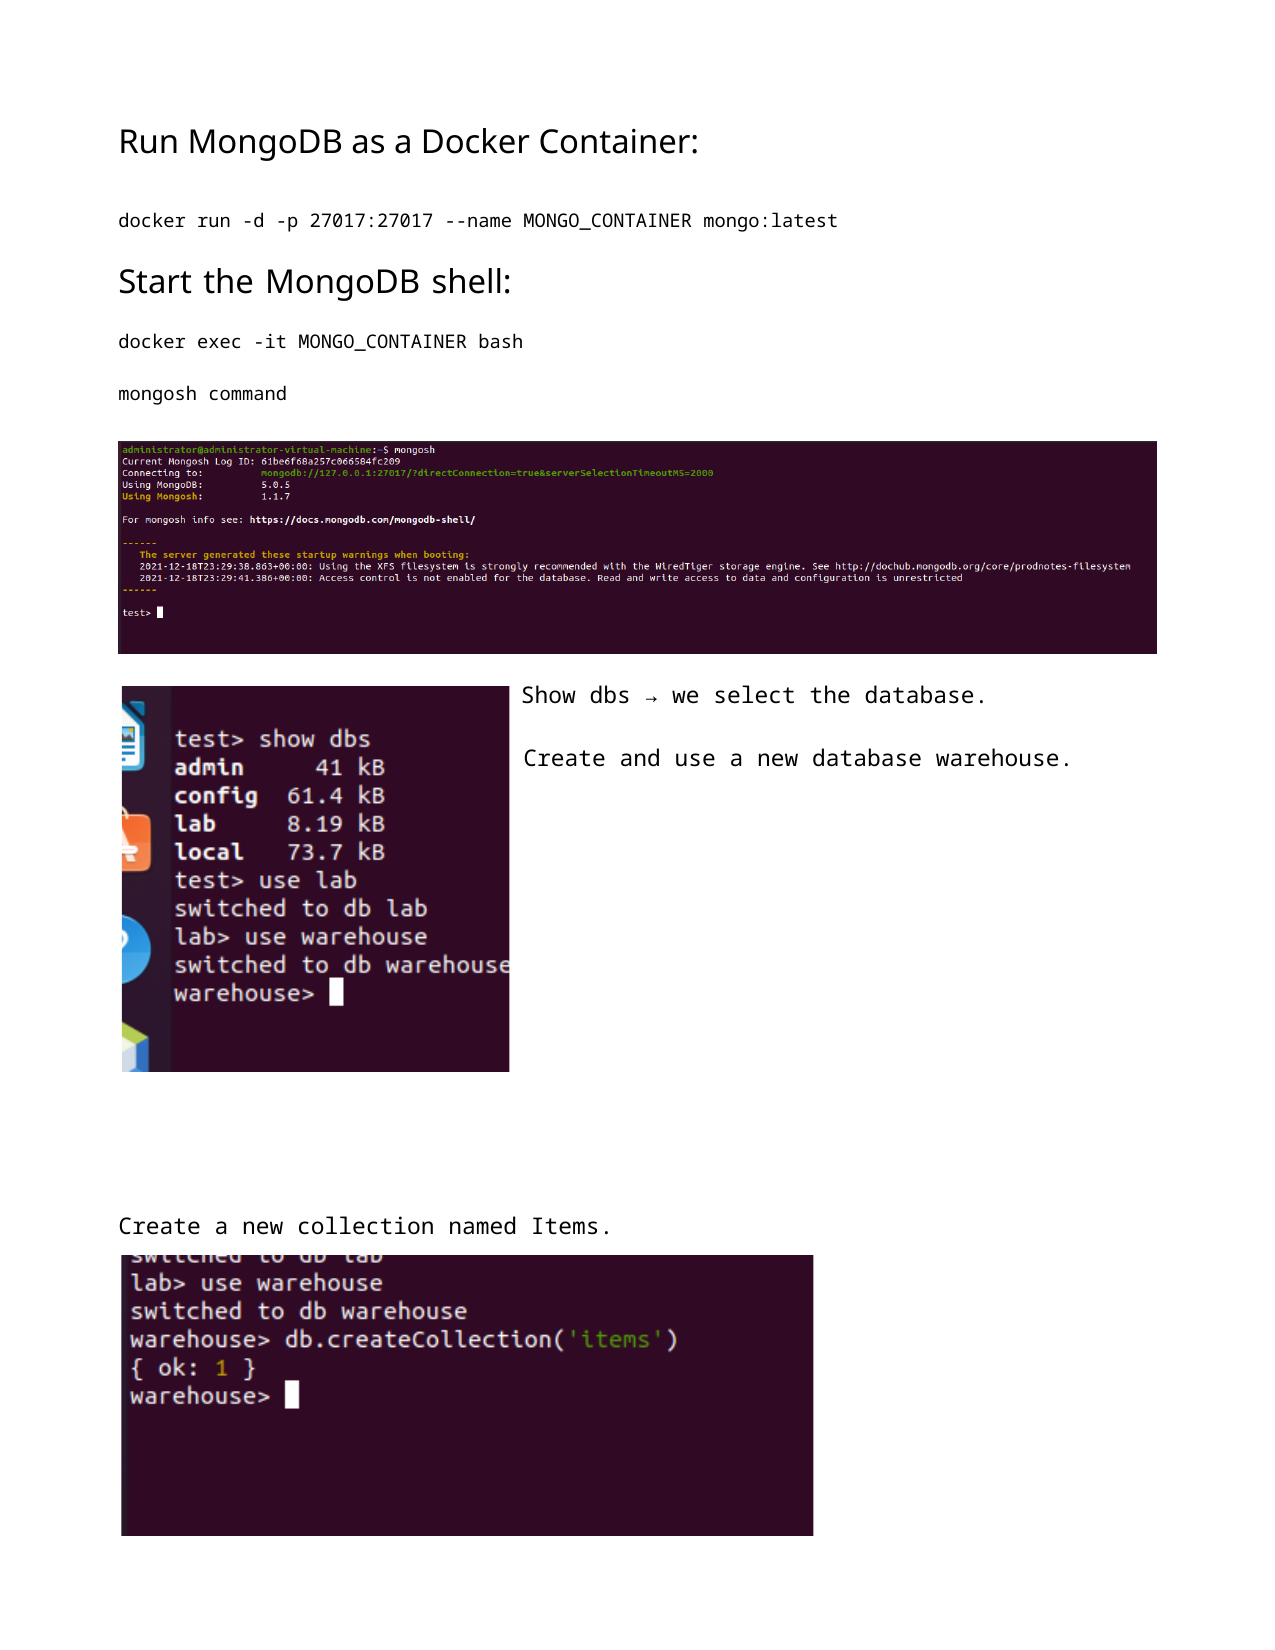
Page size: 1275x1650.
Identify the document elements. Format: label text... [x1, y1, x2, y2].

text docker run -d -p 27017:27017 --name MONGO_CONTAINER mongo:latest [118, 207, 1157, 233]
picture [121, 1255, 814, 1536]
text Create and use a new database warehouse. [510, 742, 1157, 773]
text docker exec -it MONGO_CONTAINER bash [118, 329, 1157, 354]
text Show dbs → we select the database. [118, 679, 1157, 710]
picture [118, 441, 1157, 654]
text mongosh command [118, 380, 1157, 405]
text Create a new collection named Items. [118, 1210, 1157, 1242]
text Run MongoDB as a Docker Container: [118, 118, 1157, 163]
picture [121, 686, 510, 1072]
text Start the MongoDB shell: [118, 258, 1157, 303]
